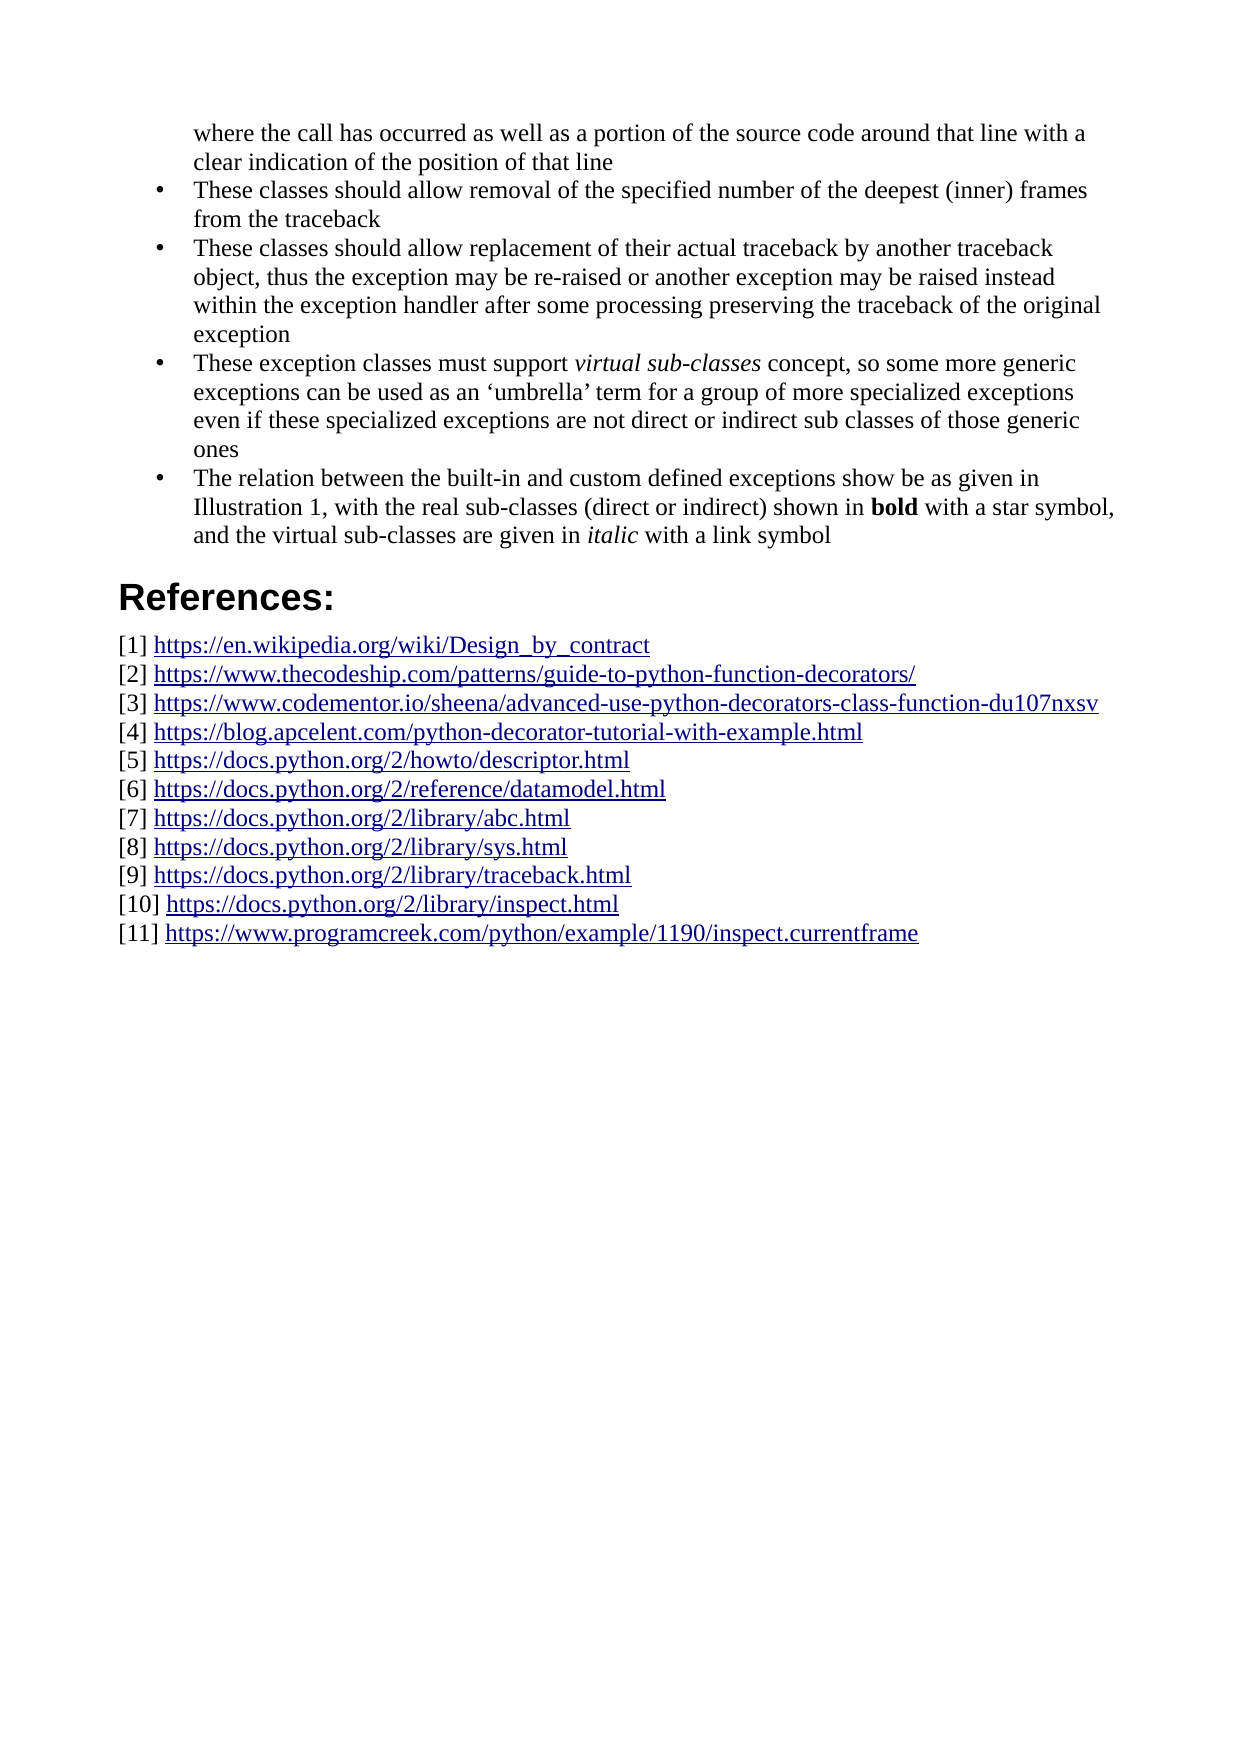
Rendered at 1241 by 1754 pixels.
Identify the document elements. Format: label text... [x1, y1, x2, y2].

text [2] https://www.thecodeship.com/patterns/guide-to-python-function-decorators/ [118, 659, 1122, 688]
text [1] https://en.wikipedia.org/wiki/Design_by_contract [118, 631, 1122, 659]
text [4] https://blog.apcelent.com/python-decorator-tutorial-with-example.html [118, 717, 1122, 746]
text [11] https://www.programcreek.com/python/example/1190/inspect.currentframe [118, 918, 1122, 947]
list The relation between the built-in and custom defined exceptions show be as given in Illustration 1, with the real sub-classes (direct or indirect) shown in bold with a star symbol, and the virtual sub-classes are given in italic with a link symbol [156, 463, 1122, 549]
list These classes should allow replacement of their actual traceback by another traceback object, thus the exception may be re-raised or another exception may be raised instead within the exception handler after some processing preserving the traceback of the original exception [156, 233, 1122, 348]
text [8] https://docs.python.org/2/library/sys.html [118, 832, 1122, 861]
subtitle References: [118, 574, 1122, 618]
list where the call has occurred as well as a portion of the source code around that line with a clear indication of the position of that line [156, 118, 1122, 176]
text [7] https://docs.python.org/2/library/abc.html [118, 803, 1122, 832]
list These classes should allow removal of the specified number of the deepest (inner) frames from the traceback [156, 176, 1122, 233]
text [5] https://docs.python.org/2/howto/descriptor.html [118, 746, 1122, 774]
text [6] https://docs.python.org/2/reference/datamodel.html [118, 774, 1122, 803]
list These exception classes must support virtual sub-classes concept, so some more generic exceptions can be used as an ‘umbrella’ term for a group of more specialized exceptions even if these specialized exceptions are not direct or indirect sub classes of those generic ones [156, 348, 1122, 463]
text [9] https://docs.python.org/2/library/traceback.html [118, 861, 1122, 889]
text [10] https://docs.python.org/2/library/inspect.html [118, 889, 1122, 918]
text [3] https://www.codementor.io/sheena/advanced-use-python-decorators-class-function-du107nxsv [118, 688, 1122, 717]
